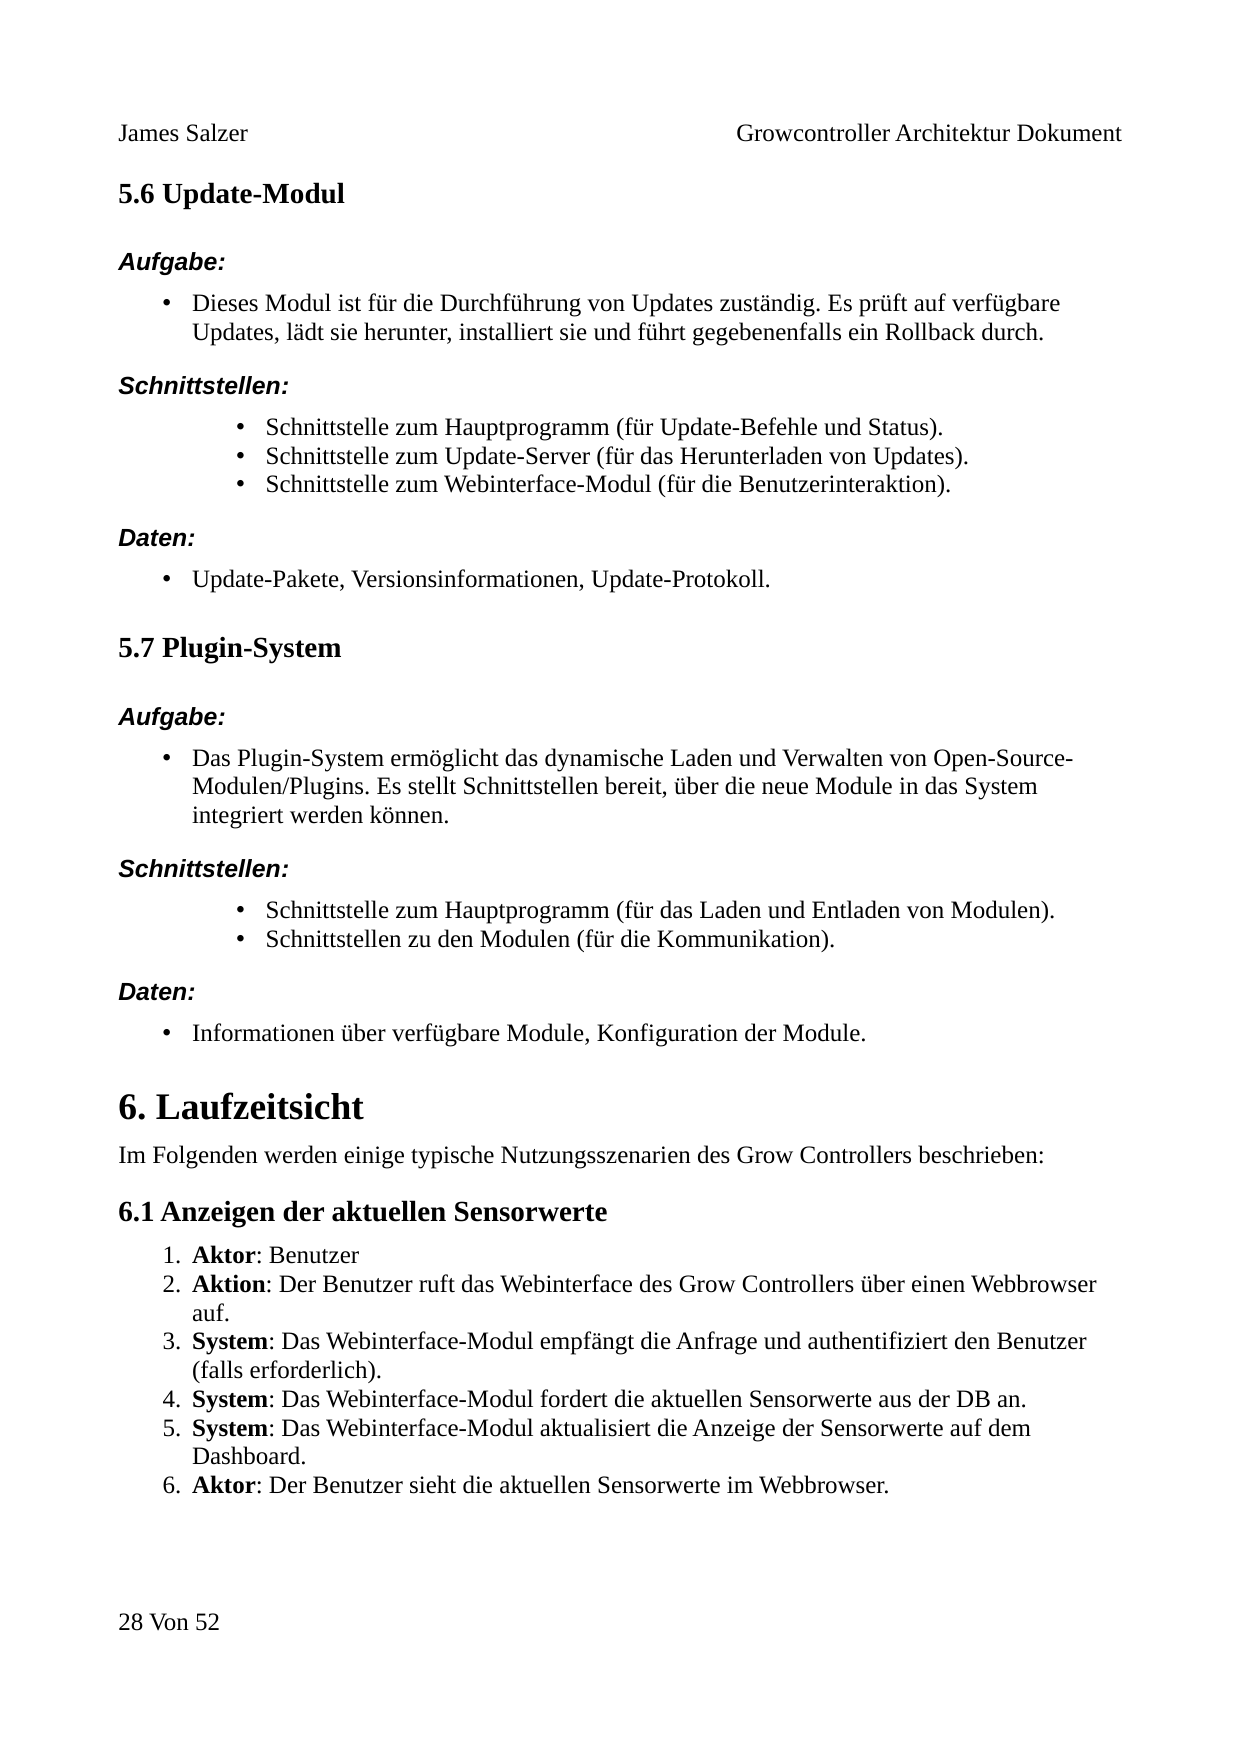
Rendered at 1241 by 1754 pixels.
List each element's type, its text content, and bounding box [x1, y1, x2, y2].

subtitle 5.7 Plugin-System [118, 631, 1122, 664]
list Aktor: Benutzer [162, 1240, 1122, 1269]
subtitle Schnittstellen: [118, 371, 1122, 399]
subtitle 6. Laufzeitsicht [118, 1085, 1122, 1128]
list Aktion: Der Benutzer ruft das Webinterface des Grow Controllers über einen Webbrowser auf. [162, 1269, 1122, 1326]
subtitle Schnittstellen: [118, 854, 1122, 882]
text Im Folgenden werden einige typische Nutzungsszenarien des Grow Controllers beschrieben: [118, 1140, 1122, 1169]
subtitle Aufgabe: [118, 702, 1122, 730]
list Schnittstelle zum Webinterface-Modul (für die Benutzerinteraktion). [236, 469, 1122, 498]
list Schnittstelle zum Hauptprogramm (für Update-Befehle und Status). [236, 412, 1122, 441]
list Schnittstelle zum Update-Server (für das Herunterladen von Updates). [236, 441, 1122, 469]
list Schnittstellen zu den Modulen (für die Kommunikation). [236, 924, 1122, 952]
list Informationen über verfügbare Module, Konfiguration der Module. [162, 1018, 1122, 1047]
list Dieses Modul ist für die Durchführung von Updates zuständig. Es prüft auf verfügbare Updates, lädt sie herunter, installiert sie und führt gegebenenfalls ein Rollback durch. [162, 288, 1122, 346]
subtitle Daten: [118, 977, 1122, 1006]
subtitle Daten: [118, 523, 1122, 552]
subtitle 5.6 Update-Modul [118, 176, 1122, 210]
list Das Plugin-System ermöglicht das dynamische Laden und Verwalten von Open-Source-Modulen/Plugins. Es stellt Schnittstellen bereit, über die neue Module in das System integriert werden können. [162, 743, 1122, 829]
list System: Das Webinterface-Modul aktualisiert die Anzeige der Sensorwerte auf dem Dashboard. [162, 1413, 1122, 1470]
list System: Das Webinterface-Modul empfängt die Anfrage und authentifiziert den Benutzer (falls erforderlich). [162, 1326, 1122, 1384]
subtitle 6.1 Anzeigen der aktuellen Sensorwerte [118, 1194, 1122, 1228]
list Update-Pakete, Versionsinformationen, Update-Protokoll. [162, 564, 1122, 593]
list Aktor: Der Benutzer sieht die aktuellen Sensorwerte im Webbrowser. [162, 1470, 1122, 1499]
list Schnittstelle zum Hauptprogramm (für das Laden und Entladen von Modulen). [236, 895, 1122, 924]
subtitle Aufgabe: [118, 247, 1122, 276]
list System: Das Webinterface-Modul fordert die aktuellen Sensorwerte aus der DB an. [162, 1384, 1122, 1413]
